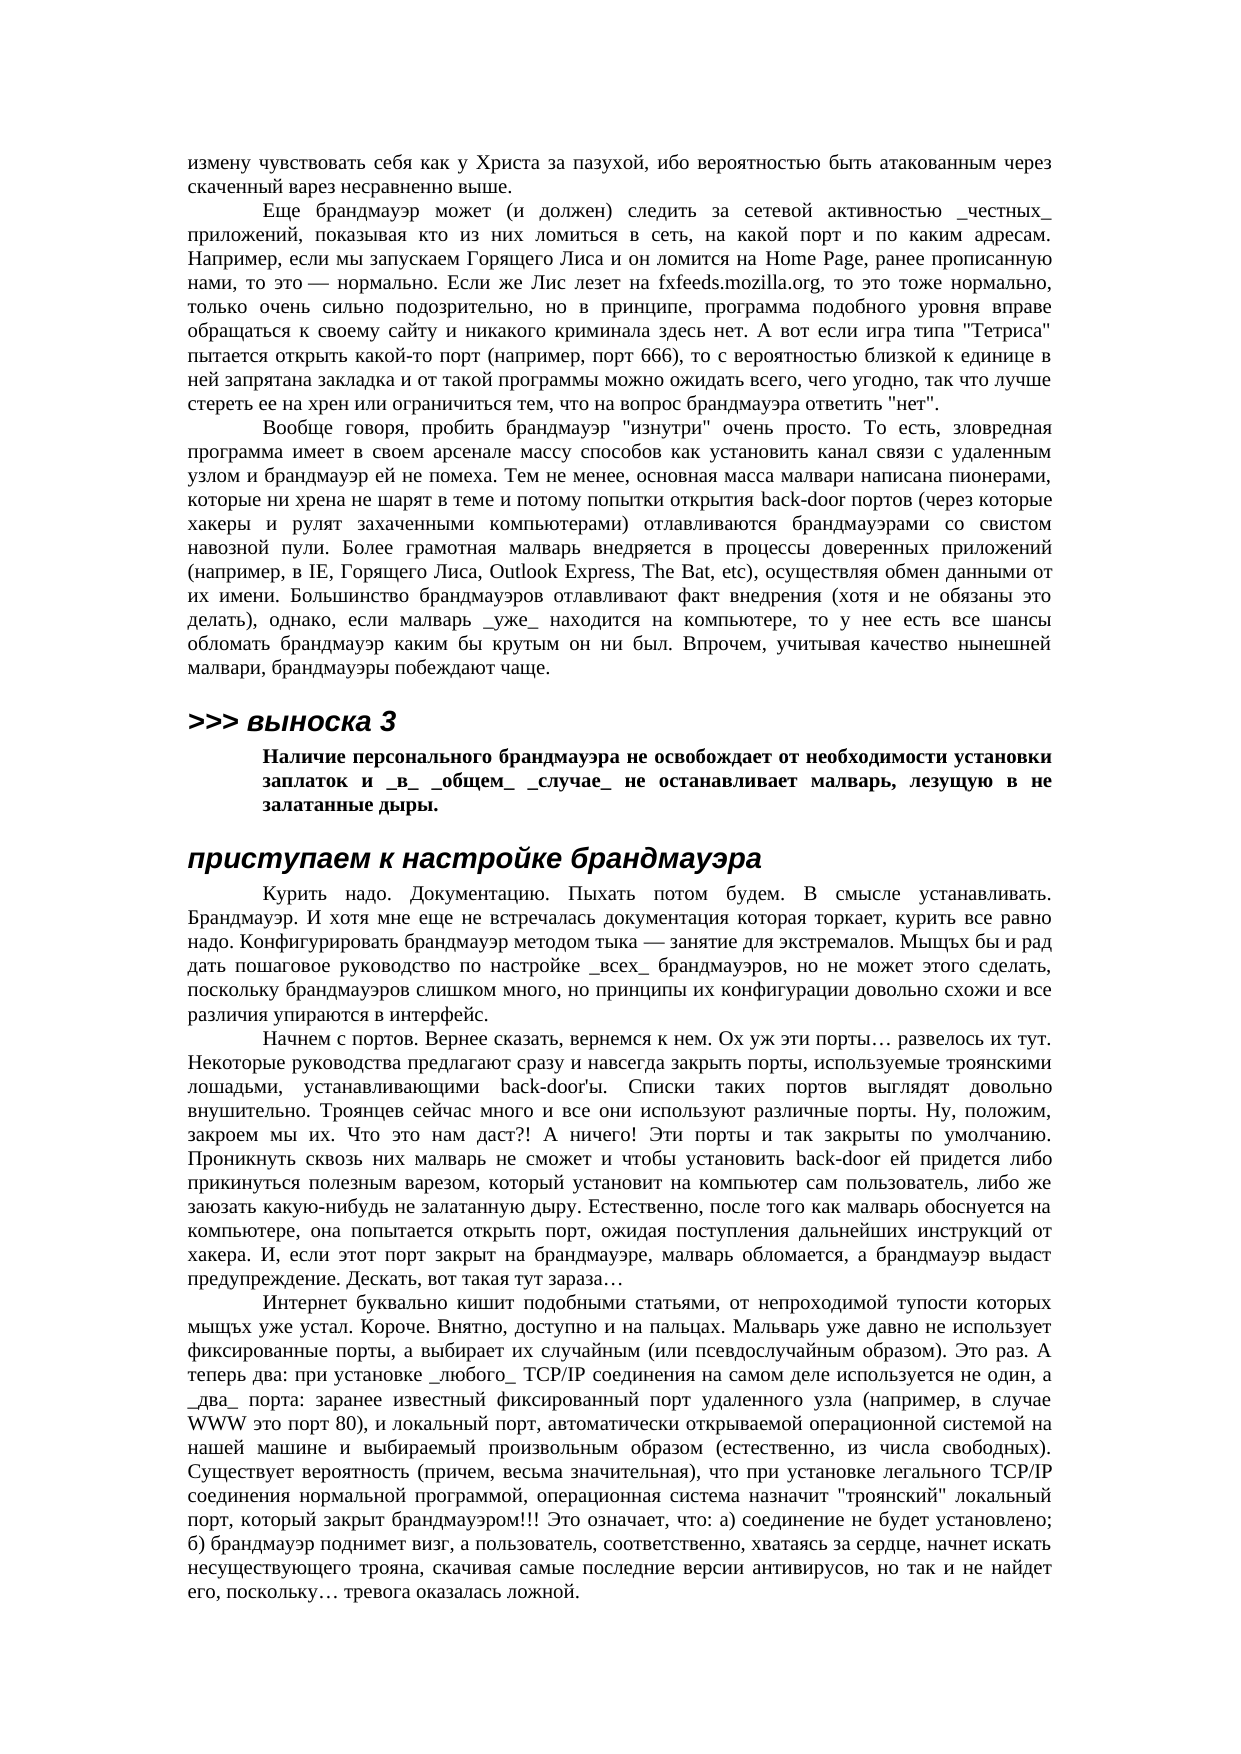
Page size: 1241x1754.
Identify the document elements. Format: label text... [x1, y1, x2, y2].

text Вообще говоря, пробить брандмауэр "изнутри" очень просто. То есть, зловредная программа имеет в своем арсенале массу способов как установить канал связи с удаленным узлом и брандмауэр ей не помеха. Тем не менее, основная масса малвари написана пионерами, которые ни хрена не шарят в теме и потому попытки открытия back-door портов (через которые хакеры и рулят захаченными компьютерами) отлавливаются брандмауэрами со свистом навозной пули. Более грамотная малварь внедряется в процессы доверенных приложений (например, в IE, Горящего Лиса, Outlook Express, The Bat, etc), осуществляя обмен данными от их имени. Большинство брандмауэров отлавливают факт внедрения (хотя и не обязаны это делать), однако, если малварь _уже_ находится на компьютере, то у нее есть все шансы обломать брандмауэр каким бы крутым он ни был. Впрочем, учитывая качество нынешней малвари, брандмауэры побеждают чаще. [187, 415, 1053, 679]
text Курить надо. Документацию. Пыхать потом будем. В смысле устанавливать. Брандмауэр. И хотя мне еще не встречалась документация которая торкает, курить все равно надо. Конфигурировать брандмауэр методом тыка — занятие для экстремалов. Мыщъх бы и рад дать пошаговое руководство по настройке _всех_ брандмауэров, но не может этого сделать, поскольку брандмауэров слишком много, но принципы их конфигурации довольно схожи и все различия упираются в интерфейс. [187, 881, 1053, 1026]
subtitle >>> выноска 3 [187, 704, 1053, 738]
text Начнем с портов. Вернее сказать, вернемся к нем. Ох уж эти порты… развелось их тут. Некоторые руководства предлагают сразу и навсегда закрыть порты, используемые троянскими лошадьми, устанавливающими back-door'ы. Списки таких портов выглядят довольно внушительно. Троянцев сейчас много и все они используют различные порты. Ну, положим, закроем мы их. Что это нам даст?! А ничего! Эти порты и так закрыты по умолчанию. Проникнуть сквозь них малварь не сможет и чтобы установить back-door ей придется либо прикинуться полезным варезом, который установит на компьютер сам пользователь, либо же заюзать какую-нибудь не залатанную дыру. Естественно, после того как малварь обоснуется на компьютере, она попытается открыть порт, ожидая поступления дальнейших инструкций от хакера. И, если этот порт закрыт на брандмауэре, малварь обломается, а брандмауэр выдаст предупреждение. Дескать, вот такая тут зараза… [187, 1026, 1053, 1290]
text Еще брандмауэр может (и должен) следить за сетевой активностью _честных_ приложений, показывая кто из них ломиться в сеть, на какой порт и по каким адресам. Например, если мы запускаем Горящего Лиса и он ломится на Home Page, ранее прописанную нами, то это — нормально. Если же Лис лезет на fxfeeds.mozilla.org, то это тоже нормально, только очень сильно подозрительно, но в принципе, программа подобного уровня вправе обращаться к своему сайту и никакого криминала здесь нет. А вот если игра типа "Тетриса" пытается открыть какой-то порт (например, порт 666), то с вероятностью близкой к единице в ней запрятана закладка и от такой программы можно ожидать всего, чего угодно, так что лучше стереть ее на хрен или ограничиться тем, что на вопрос брандмауэра ответить "нет". [187, 198, 1053, 415]
text измену чувствовать себя как у Христа за пазухой, ибо вероятностью быть атакованным через скаченный варез несравненно выше. [187, 150, 1053, 198]
subtitle приступаем к настройке брандмауэра [187, 841, 1053, 875]
text Интернет буквально кишит подобными статьями, от непроходимой тупости которых мыщъх уже устал. Короче. Внятно, доступно и на пальцах. Мальварь уже давно не использует фиксированные порты, а выбирает их случайным (или псевдослучайным образом). Это раз. А теперь два: при установке _любого_ TCP/IP соединения на самом деле используется не один, а _два_ порта: заранее известный фиксированный порт удаленного узла (например, в случае WWW это порт 80), и локальный порт, автоматически открываемой операционной системой на нашей машине и выбираемый произвольным образом (естественно, из числа свободных). Существует вероятность (причем, весьма значительная), что при установке легального TCP/IP соединения нормальной программой, операционная система назначит "троянский" локальный порт, который закрыт брандмауэром!!! Это означает, что: а) соединение не будет установлено; б) брандмауэр поднимет визг, а пользователь, соответственно, хватаясь за сердце, начнет искать несуществующего трояна, скачивая самые последние версии антивирусов, но так и не найдет его, поскольку… тревога оказалась ложной. [187, 1290, 1053, 1603]
text Наличие персонального брандмауэра не освобождает от необходимости установки заплаток и _в_ _общем_ _случае_ не останавливает малварь, лезущую в не залатанные дыры. [262, 744, 1053, 816]
